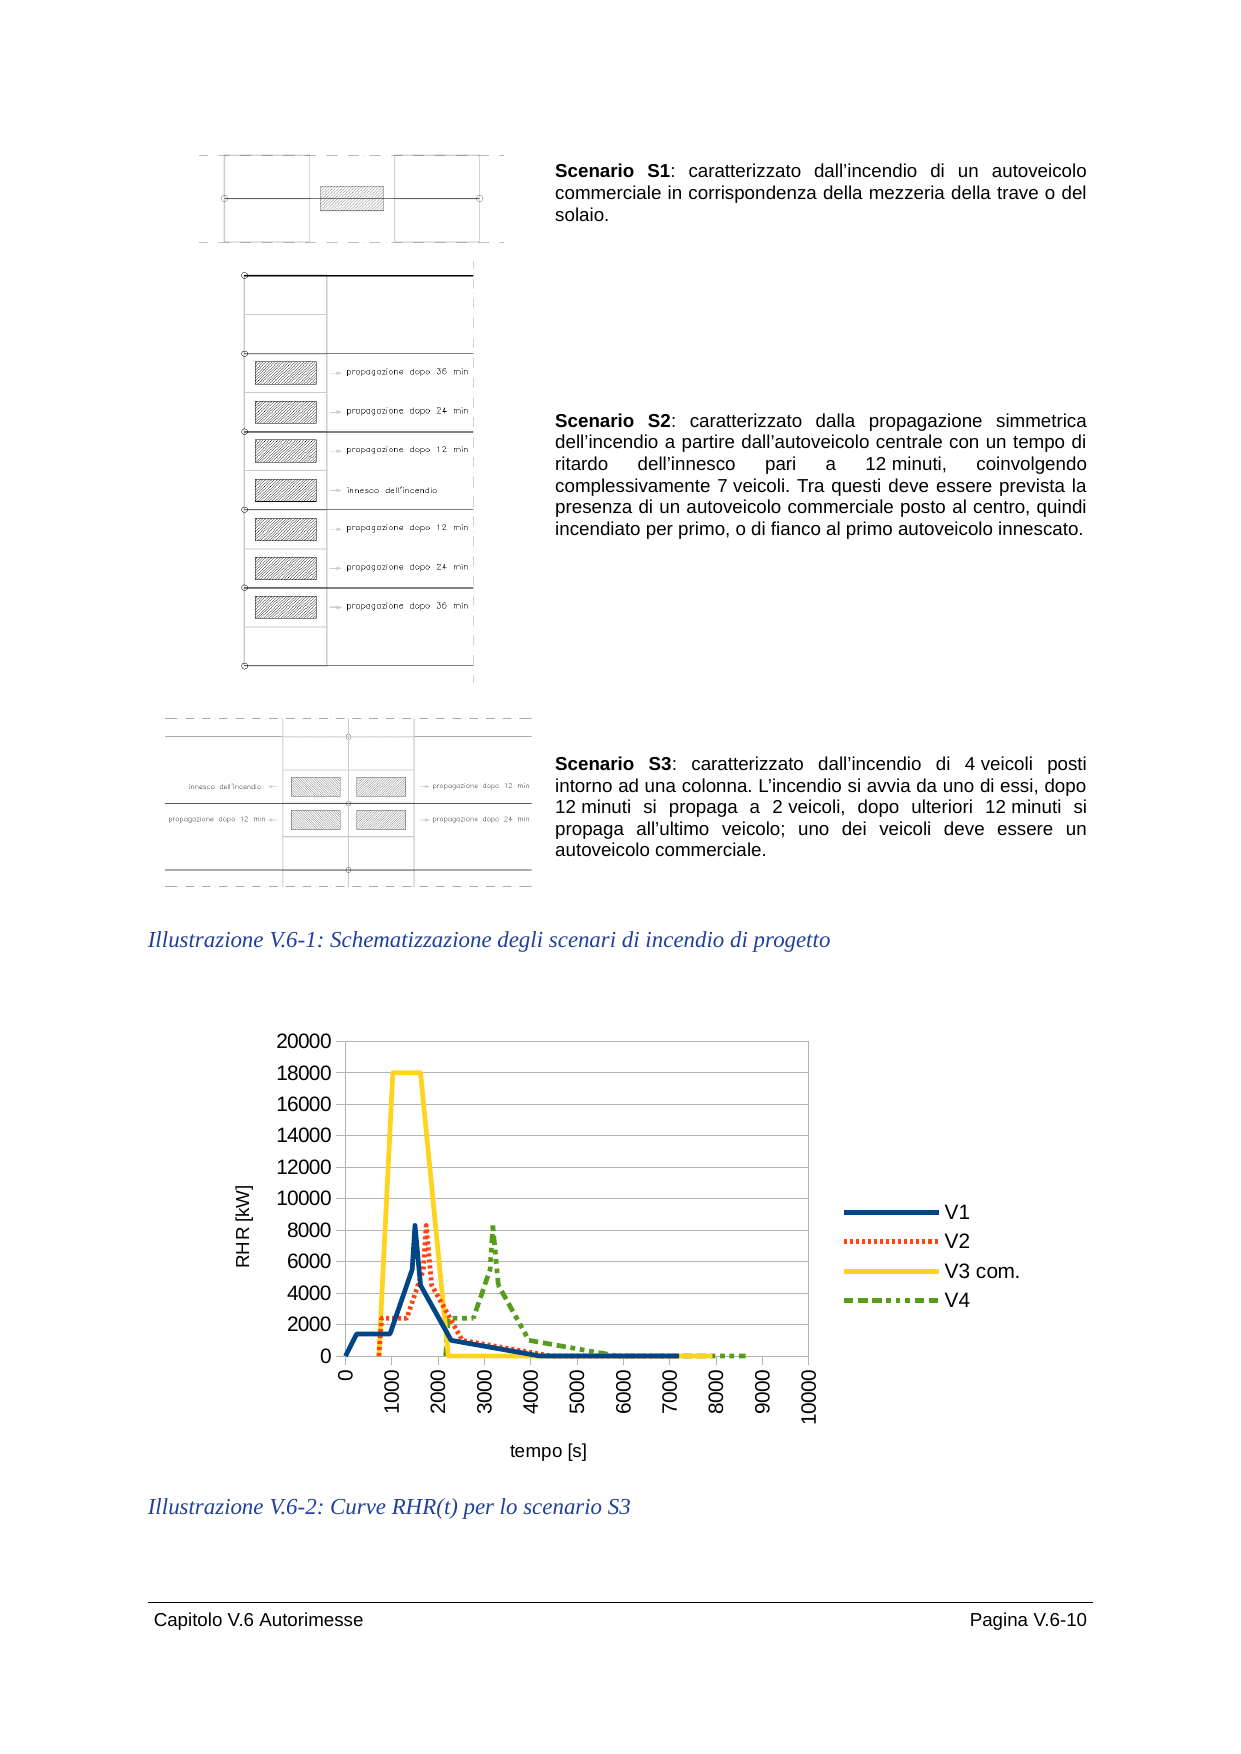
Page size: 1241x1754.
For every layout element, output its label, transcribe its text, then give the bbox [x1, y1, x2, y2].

picture [159, 708, 538, 894]
table_cell [148, 252, 549, 703]
table_cell Scenario S3: caratterizzato dall’incendio di 4 veicoli posti intorno ad una colonna. L’incendio si avvia da uno di essi, dopo 12 minuti si propaga a 2 veicoli, dopo ulteriori 12 minuti si propaga all’ultimo veicolo; uno dei veicoli deve essere un autoveicolo commerciale. [549, 703, 1092, 917]
text Illustrazione V.6-2: Curve RHR(t) per lo scenario S3 [148, 1020, 1092, 1519]
picture [192, 144, 505, 247]
table_header [148, 139, 549, 252]
picture [223, 261, 474, 683]
table_header Scenario S1: caratterizzato dall’incendio di un autoveicolo commerciale in corrispondenza della mezzeria della trave o del solaio. [549, 139, 1092, 252]
text Illustrazione V.6-1: Schematizzazione degli scenari di incendio di progetto [148, 926, 1092, 952]
table_cell [148, 703, 549, 917]
table_cell Scenario S2: caratterizzato dalla propagazione simmetrica dell’incendio a partire dall’autoveicolo centrale con un tempo di ritardo dell’innesco pari a 12 minuti, coinvolgendo complessivamente 7 veicoli. Tra questi deve essere prevista la presenza di un autoveicolo commerciale posto al centro, quindi incendiato per primo, o di fianco al primo autoveicolo innescato. [549, 252, 1092, 703]
